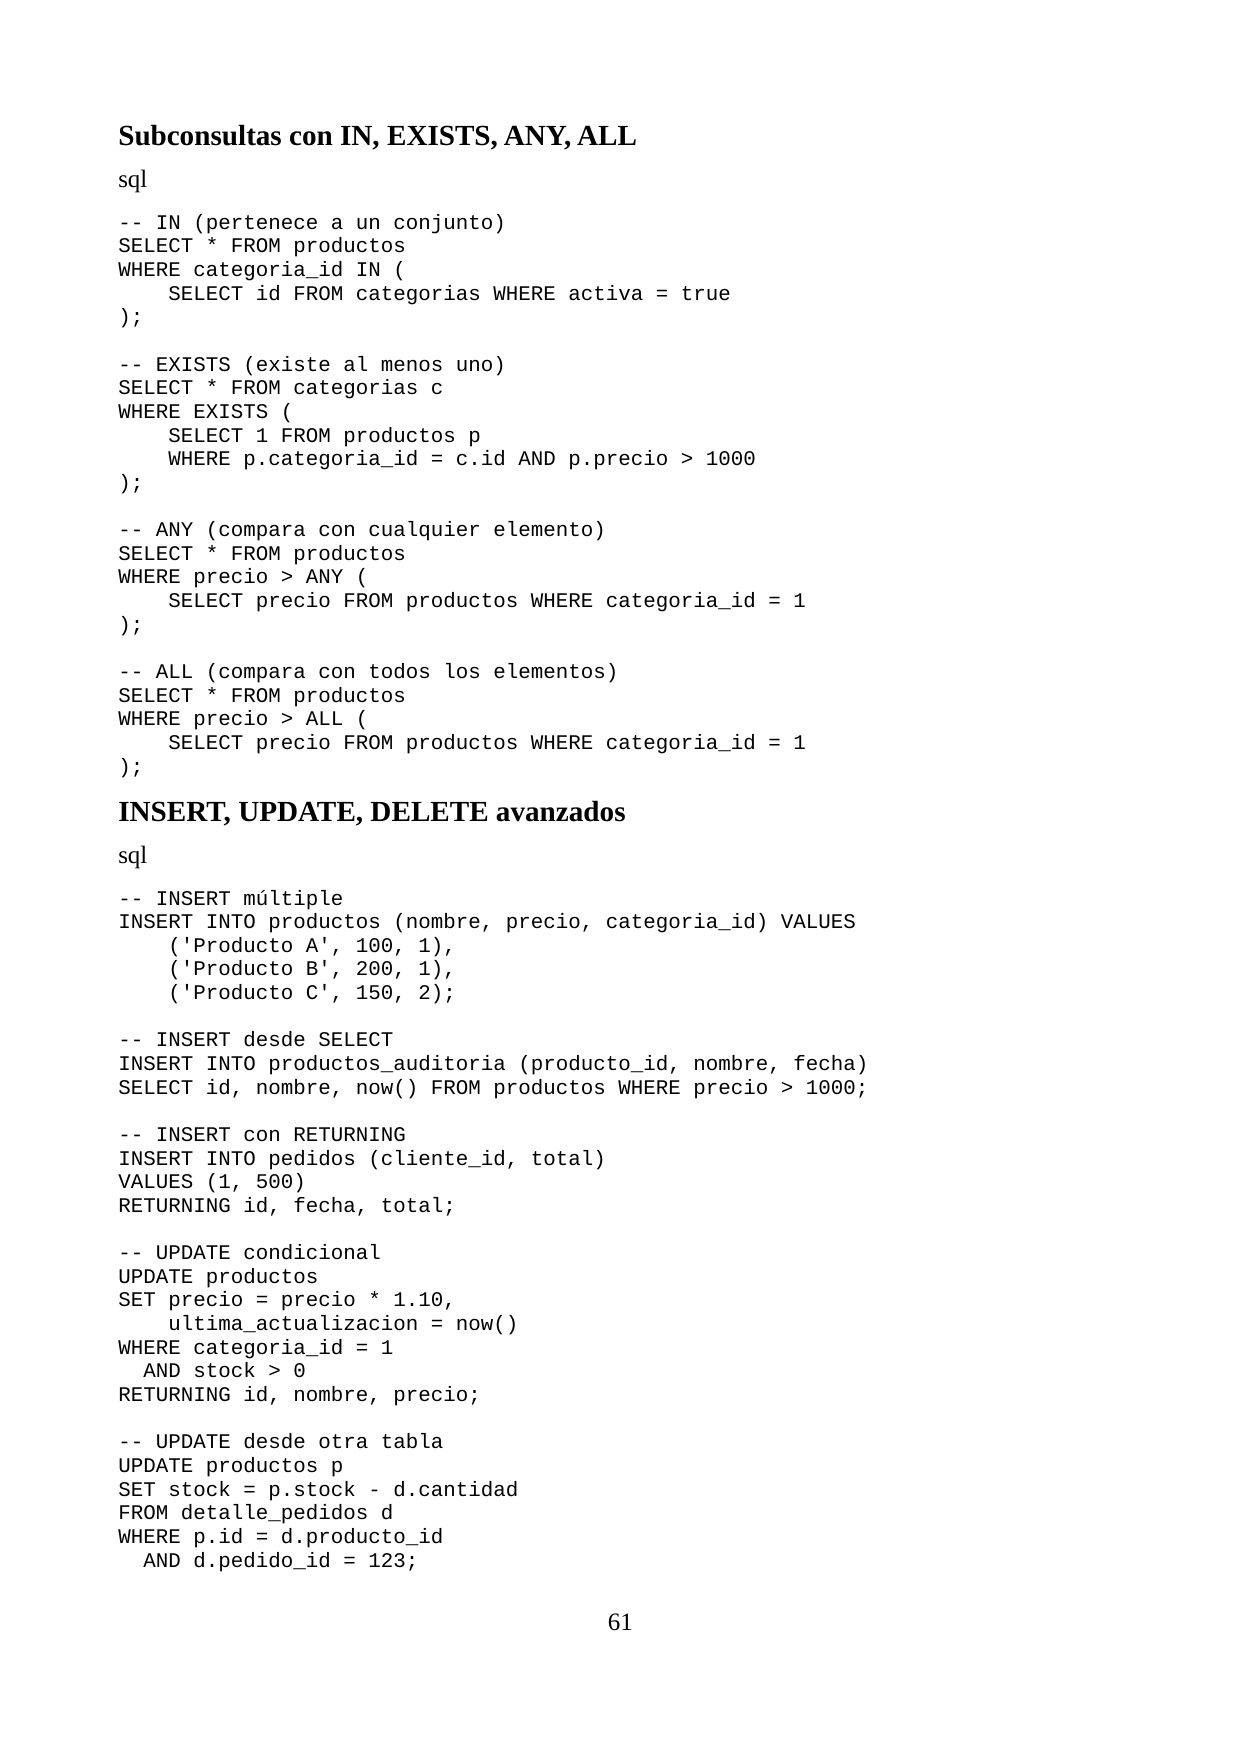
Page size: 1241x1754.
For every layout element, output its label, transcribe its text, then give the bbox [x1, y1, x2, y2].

text SELECT precio FROM productos WHERE categoria_id = 1 [118, 732, 1122, 756]
text AND stock > 0 [118, 1360, 1122, 1384]
text -- EXISTS (existe al menos uno) [118, 354, 1122, 377]
text WHERE categoria_id IN ( [118, 259, 1122, 283]
text SET precio = precio * 1.10, [118, 1289, 1122, 1313]
text WHERE p.categoria_id = c.id AND p.precio > 1000 [118, 448, 1122, 472]
text WHERE precio > ALL ( [118, 708, 1122, 732]
text UPDATE productos p [118, 1455, 1122, 1479]
text UPDATE productos [118, 1266, 1122, 1289]
text -- INSERT con RETURNING [118, 1124, 1122, 1148]
text AND d.pedido_id = 123; [118, 1549, 1122, 1573]
text -- ANY (compara con cualquier elemento) [118, 519, 1122, 543]
text -- IN (pertenece a un conjunto) [118, 212, 1122, 235]
text -- ALL (compara con todos los elementos) [118, 661, 1122, 685]
text -- UPDATE condicional [118, 1242, 1122, 1266]
text INSERT INTO productos (nombre, precio, categoria_id) VALUES [118, 911, 1122, 935]
text SELECT id FROM categorias WHERE activa = true [118, 283, 1122, 306]
text RETURNING id, fecha, total; [118, 1195, 1122, 1218]
text -- INSERT desde SELECT [118, 1029, 1122, 1053]
text sql [118, 840, 1122, 869]
text SELECT * FROM categorias c [118, 377, 1122, 401]
text INSERT INTO pedidos (cliente_id, total) [118, 1148, 1122, 1171]
subtitle INSERT, UPDATE, DELETE avanzados [118, 794, 1122, 827]
text ); [118, 472, 1122, 496]
text ('Producto C', 150, 2); [118, 982, 1122, 1006]
text ('Producto B', 200, 1), [118, 958, 1122, 982]
text ); [118, 756, 1122, 779]
text -- INSERT múltiple [118, 887, 1122, 911]
text ); [118, 306, 1122, 330]
text sql [118, 164, 1122, 193]
text SELECT * FROM productos [118, 685, 1122, 708]
text WHERE EXISTS ( [118, 401, 1122, 424]
subtitle Subconsultas con IN, EXISTS, ANY, ALL [118, 118, 1122, 152]
text SELECT id, nombre, now() FROM productos WHERE precio > 1000; [118, 1077, 1122, 1100]
text SELECT precio FROM productos WHERE categoria_id = 1 [118, 590, 1122, 614]
text ('Producto A', 100, 1), [118, 935, 1122, 958]
text ); [118, 614, 1122, 637]
text SELECT * FROM productos [118, 235, 1122, 259]
text FROM detalle_pedidos d [118, 1502, 1122, 1526]
text RETURNING id, nombre, precio; [118, 1384, 1122, 1408]
text -- UPDATE desde otra tabla [118, 1431, 1122, 1455]
text WHERE precio > ANY ( [118, 566, 1122, 590]
text VALUES (1, 500) [118, 1171, 1122, 1195]
text ultima_actualizacion = now() [118, 1313, 1122, 1337]
text SELECT * FROM productos [118, 543, 1122, 566]
text SET stock = p.stock - d.cantidad [118, 1479, 1122, 1502]
text WHERE categoria_id = 1 [118, 1337, 1122, 1360]
text INSERT INTO productos_auditoria (producto_id, nombre, fecha) [118, 1053, 1122, 1077]
text SELECT 1 FROM productos p [118, 424, 1122, 448]
text WHERE p.id = d.producto_id [118, 1526, 1122, 1549]
